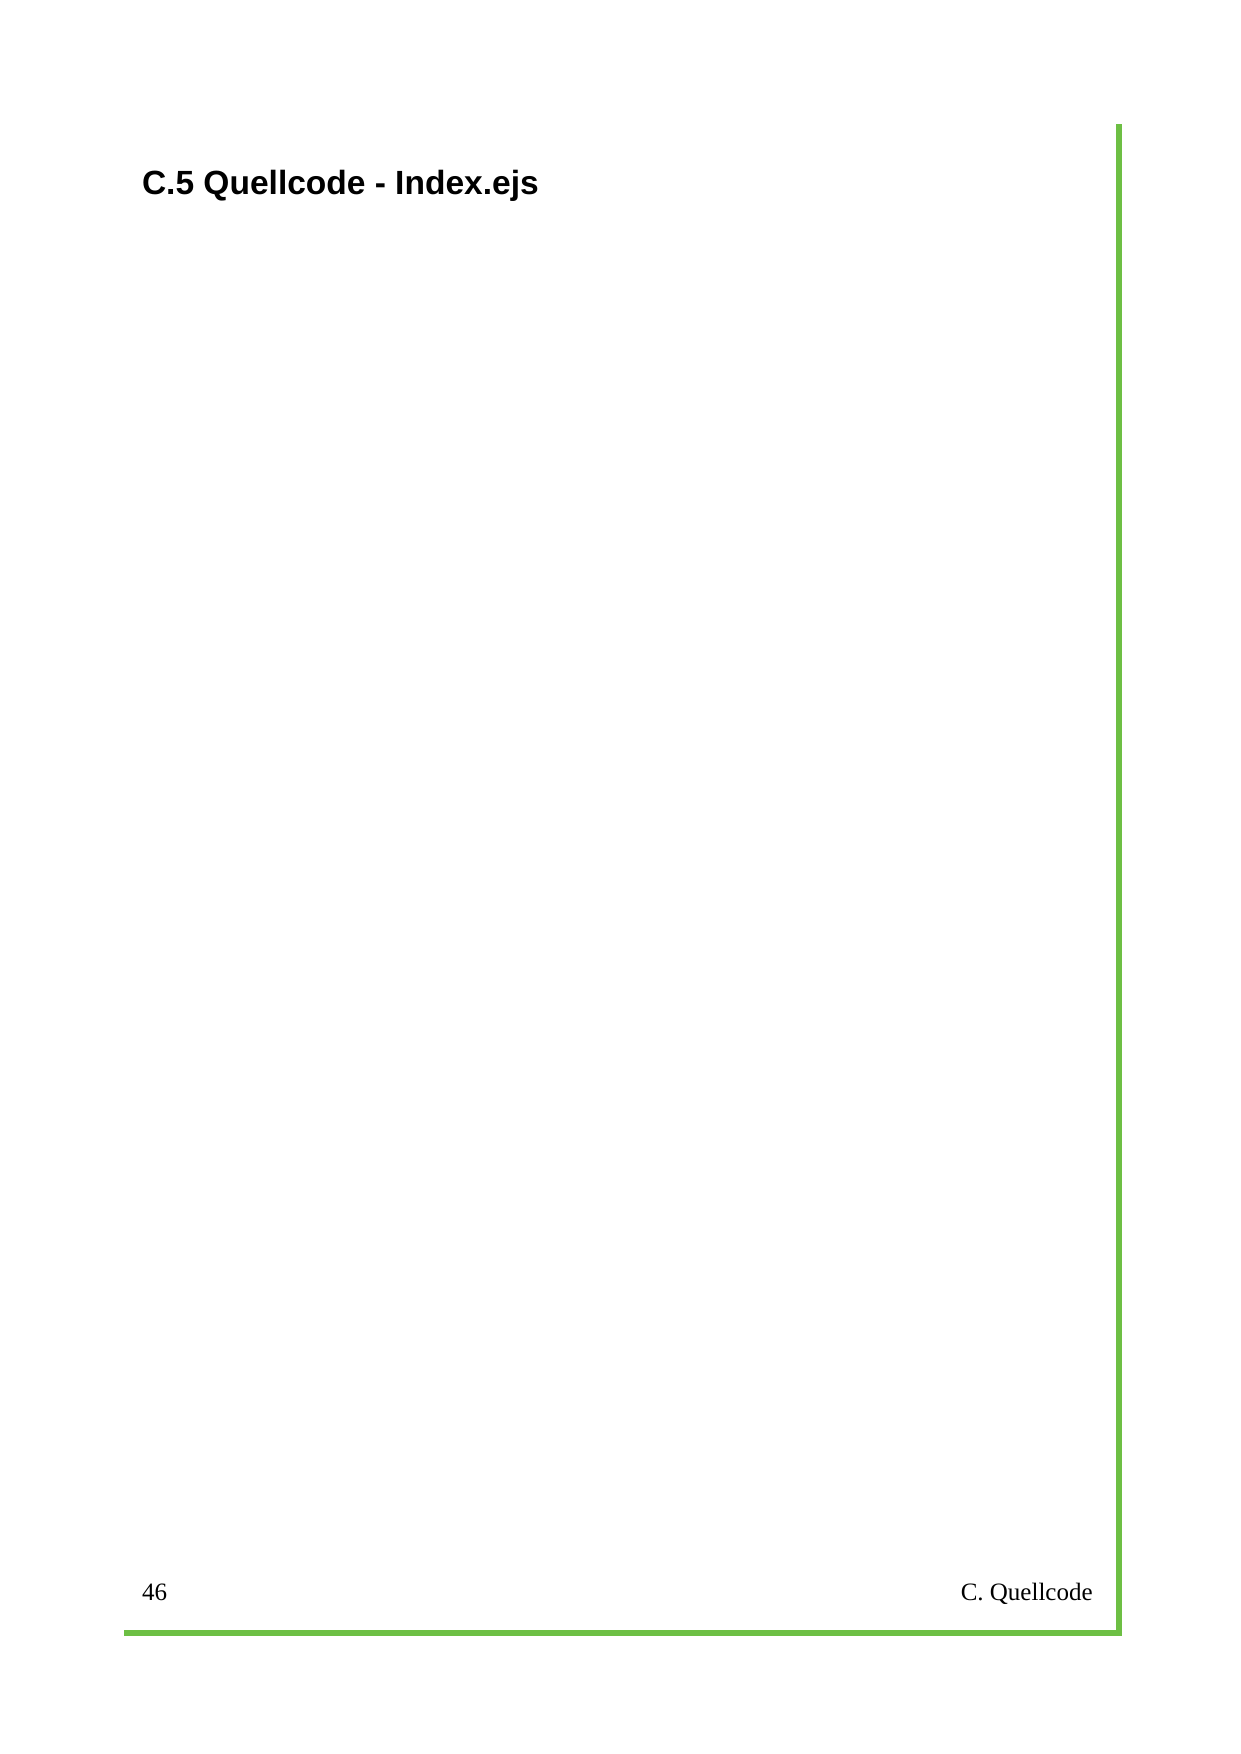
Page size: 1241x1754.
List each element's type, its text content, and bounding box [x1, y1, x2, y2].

subtitle C.5 Quellcode - Index.ejs [142, 163, 1092, 201]
